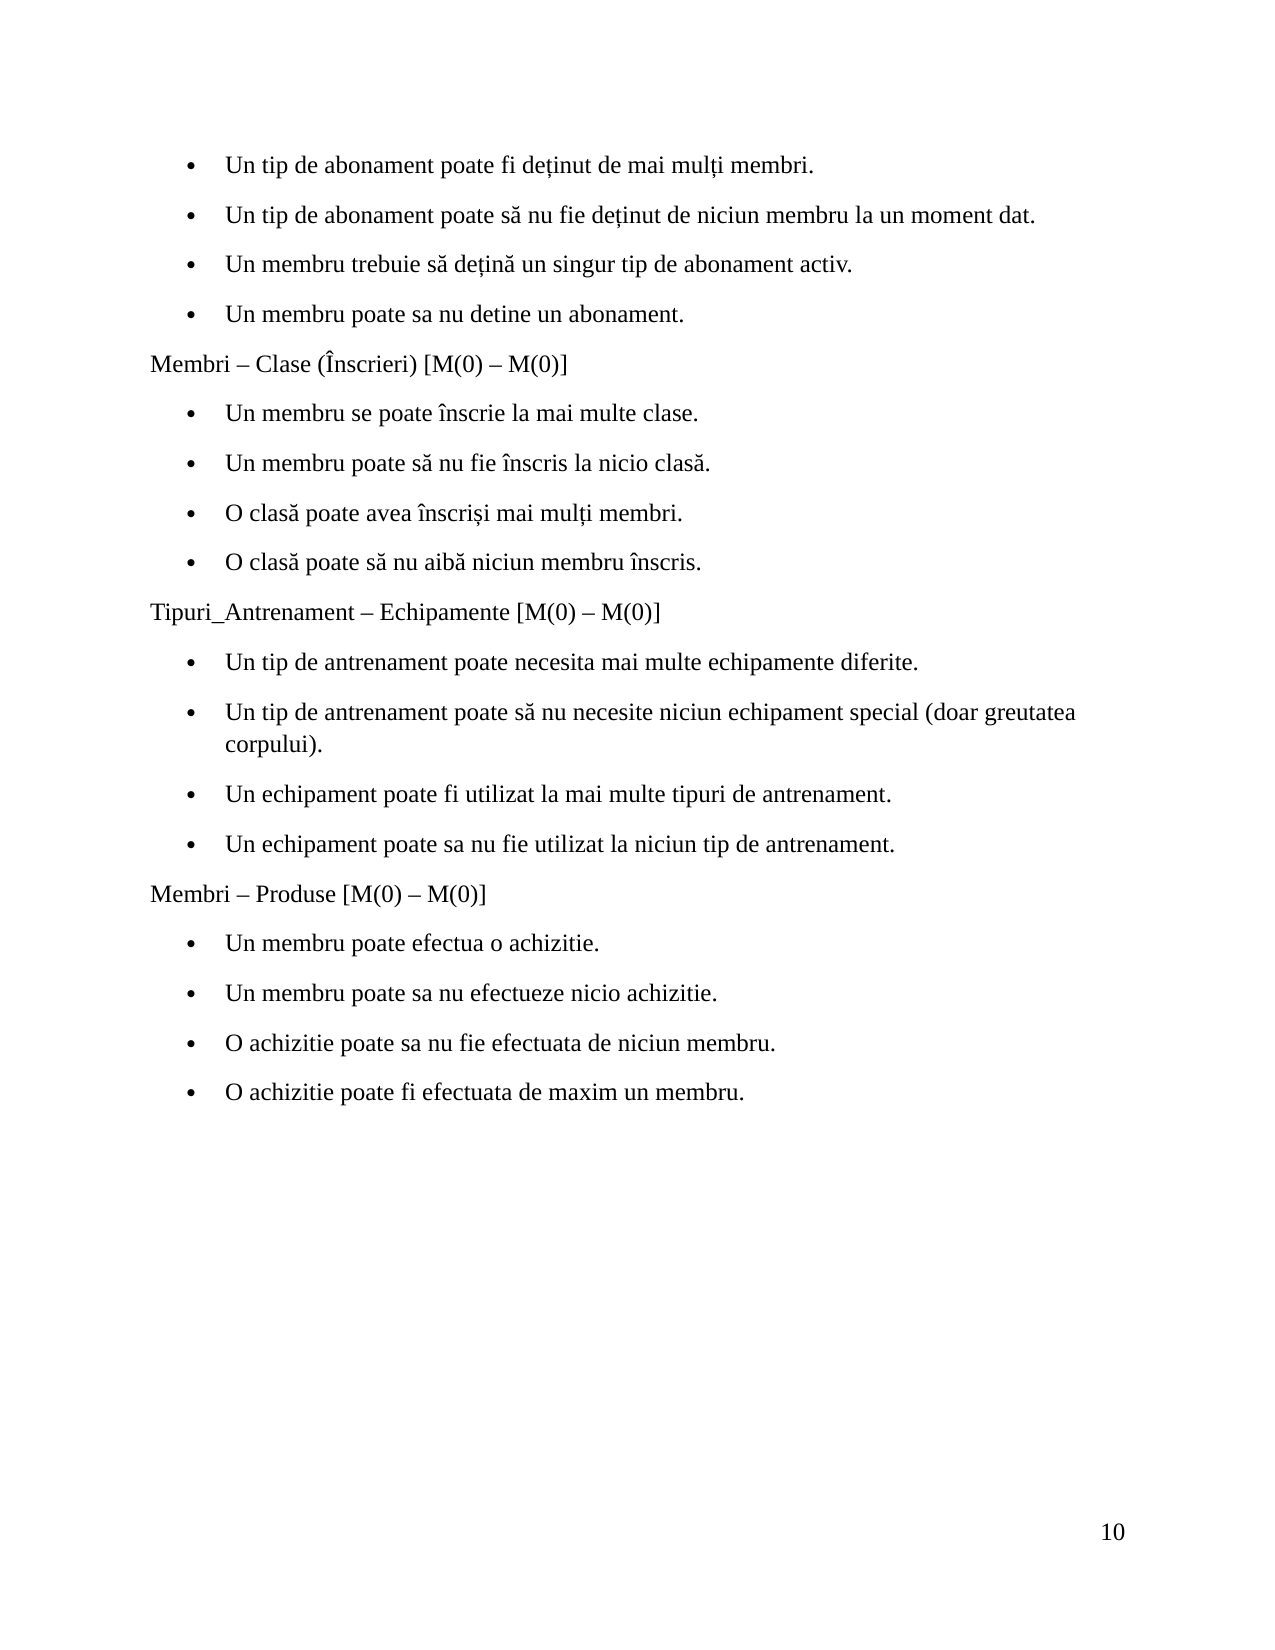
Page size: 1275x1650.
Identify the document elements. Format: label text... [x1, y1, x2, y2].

list Un tip de abonament poate să nu fie deținut de niciun membru la un moment dat. [187, 200, 1125, 228]
text Membri – Clase (Înscrieri) [M(0) – M(0)] [150, 349, 1125, 377]
list Un echipament poate sa nu fie utilizat la niciun tip de antrenament. [187, 829, 1125, 858]
list Un tip de antrenament poate necesita mai multe echipamente diferite. [187, 647, 1125, 676]
list Un echipament poate fi utilizat la mai multe tipuri de antrenament. [187, 779, 1125, 808]
list Un membru poate sa nu detine un abonament. [187, 299, 1125, 328]
list O achizitie poate fi efectuata de maxim un membru. [187, 1077, 1125, 1106]
list Un membru poate sa nu efectueze nicio achizitie. [187, 978, 1125, 1007]
list O clasă poate să nu aibă niciun membru înscris. [187, 547, 1125, 576]
list Un membru se poate înscrie la mai multe clase. [187, 398, 1125, 427]
list Un membru poate efectua o achizitie. [187, 928, 1125, 957]
list O achizitie poate sa nu fie efectuata de niciun membru. [187, 1028, 1125, 1056]
list Un tip de abonament poate fi deținut de mai mulți membri. [187, 150, 1125, 179]
list Un tip de antrenament poate să nu necesite niciun echipament special (doar greutatea corpului). [187, 697, 1125, 758]
text Membri – Produse [M(0) – M(0)] [150, 879, 1125, 907]
list Un membru poate să nu fie înscris la nicio clasă. [187, 448, 1125, 477]
text Tipuri_Antrenament – Echipamente [M(0) – M(0)] [150, 597, 1125, 626]
list O clasă poate avea înscriși mai mulți membri. [187, 498, 1125, 527]
list Un membru trebuie să dețină un singur tip de abonament activ. [187, 249, 1125, 278]
